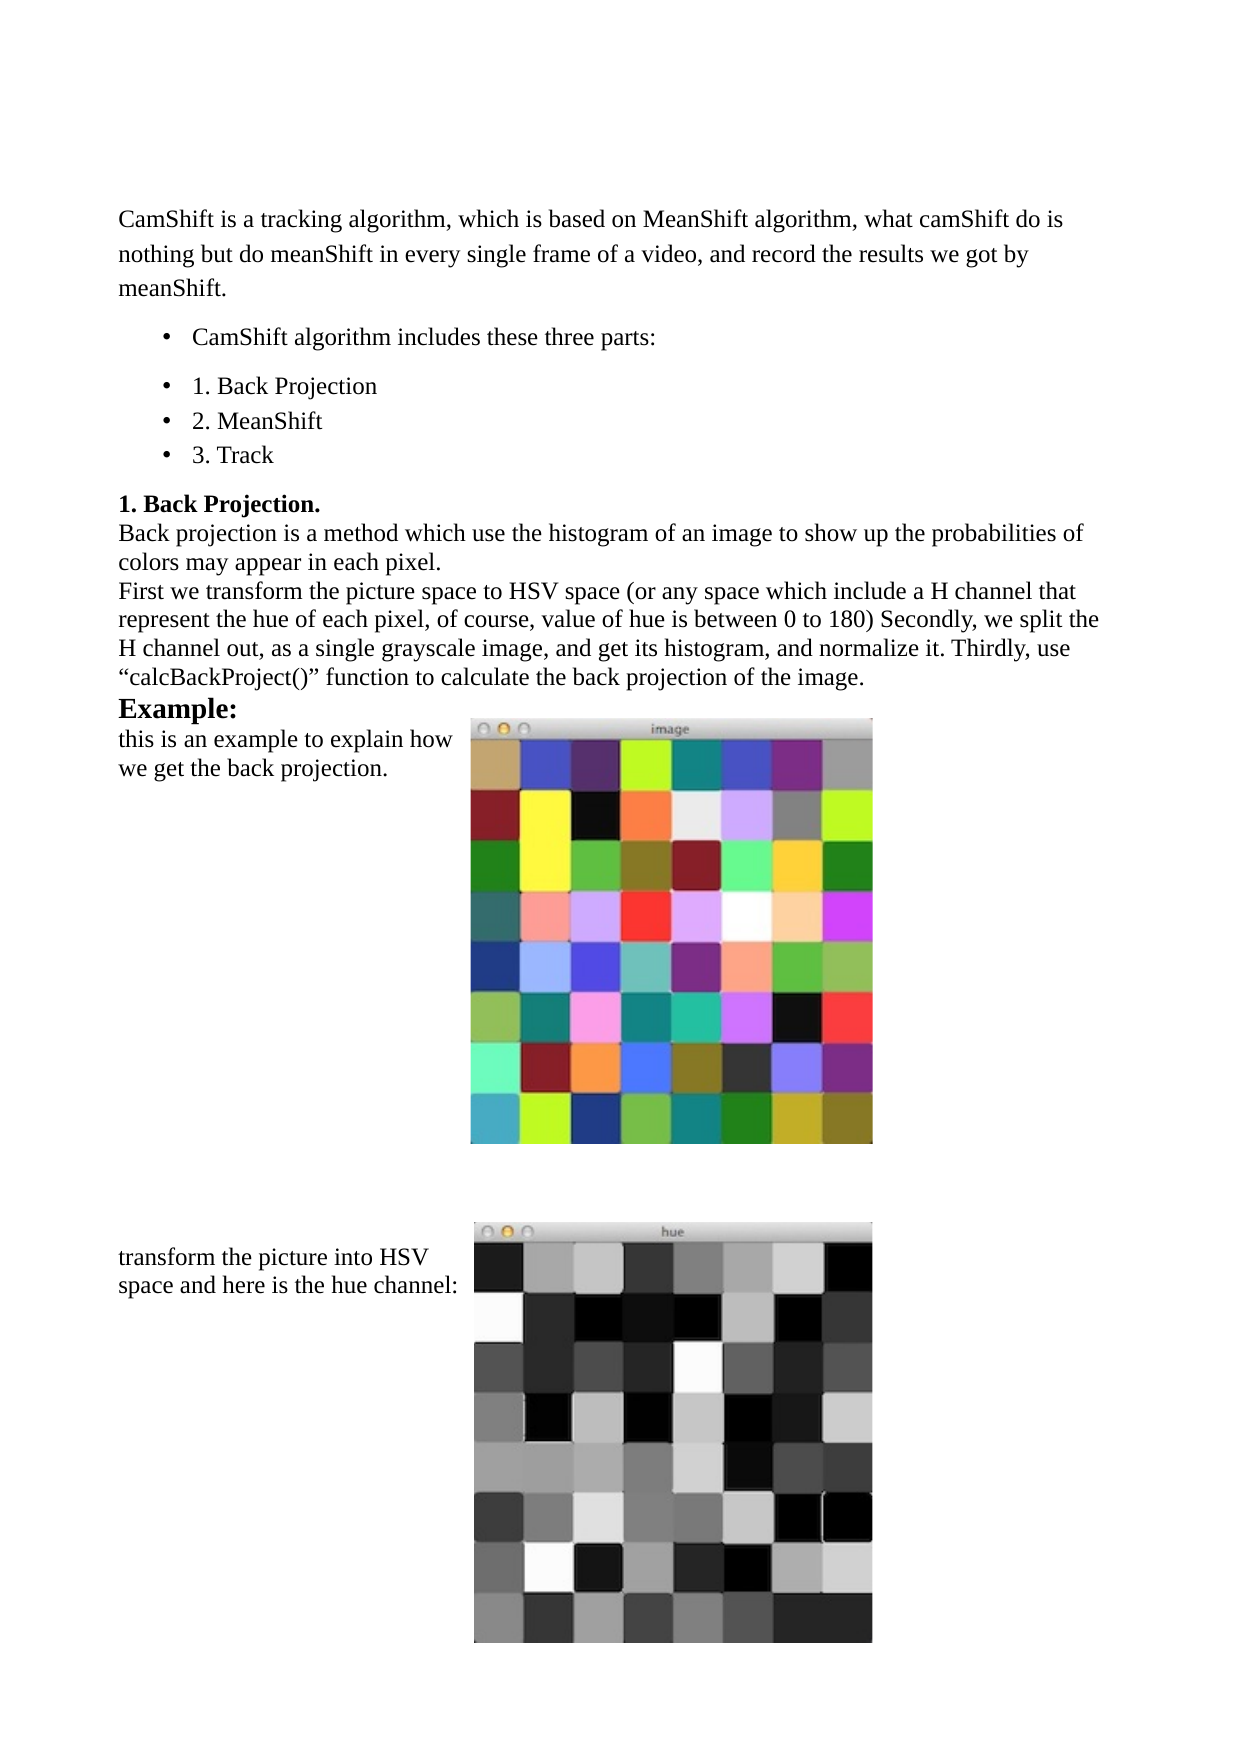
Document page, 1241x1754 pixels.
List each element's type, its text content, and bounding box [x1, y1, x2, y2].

list 1. Back Projection [162, 371, 1122, 400]
list 2. MeanShift [162, 406, 1122, 435]
text 1. Back Projection. Back projection is a method which use the histogram of an image to show up the probabilities of colors may appear in each pixel. [118, 489, 1122, 576]
text Example: [118, 691, 1122, 724]
text CamShift is a tracking algorithm, which is based on MeanShift algorithm, what camShift do is nothing but do meanShift in every single frame of a video, and record the results we got by meanShift. [118, 204, 1122, 302]
list CamShift algorithm includes these three parts: [162, 322, 1122, 351]
text [873, 724, 1122, 782]
text [873, 1242, 1122, 1299]
picture [470, 718, 873, 1144]
picture [474, 1222, 873, 1643]
text transform the picture into HSV space and here is the hue channel: [118, 1242, 474, 1299]
text First we transform the picture space to HSV space (or any space which include a H channel that represent the hue of each pixel, of course, value of hue is between 0 to 180) Secondly, we split the H channel out, as a single grayscale image, and get its histogram, and normalize it. Thirdly, use “calcBackProject()” function to calculate the back projection of the image. [118, 576, 1122, 691]
text this is an example to explain how we get the back projection. [118, 724, 470, 782]
list 3. Track [162, 440, 1122, 469]
